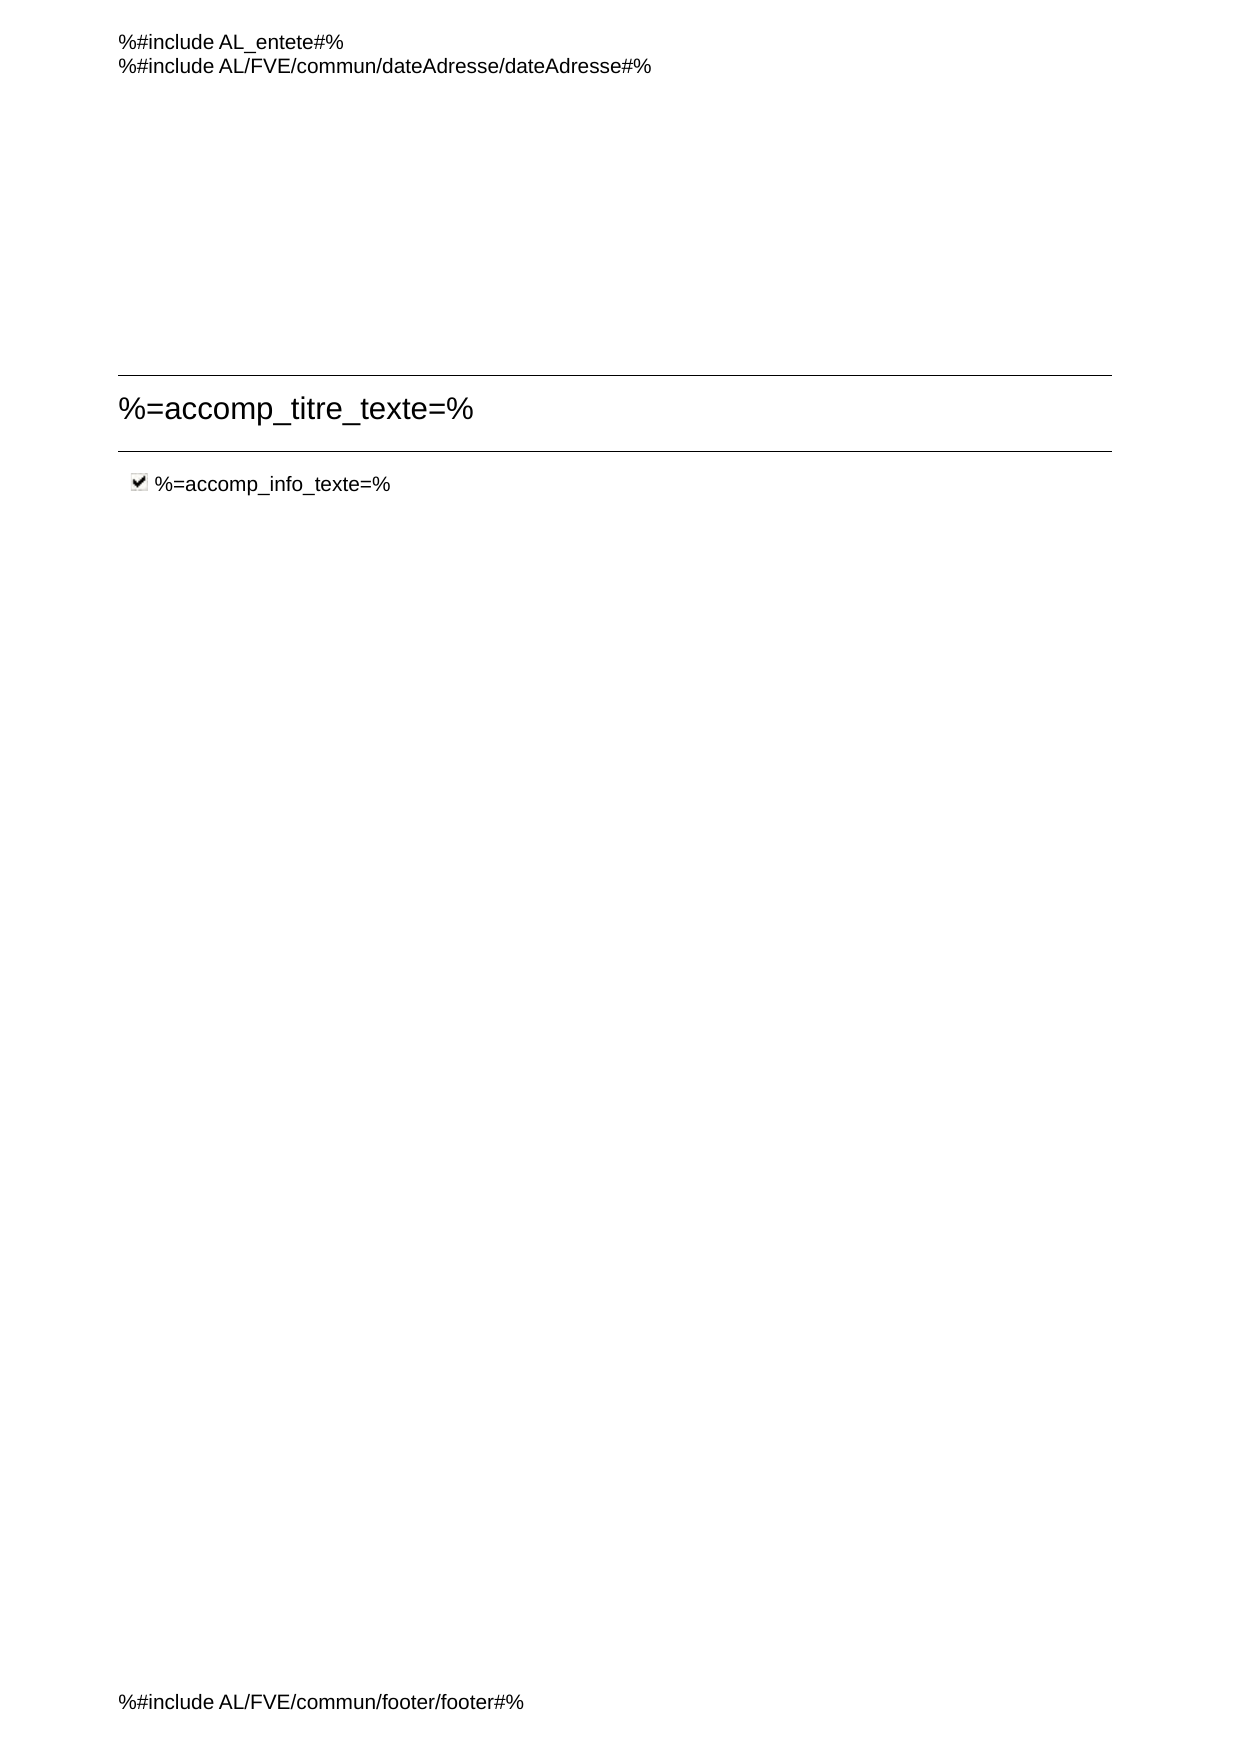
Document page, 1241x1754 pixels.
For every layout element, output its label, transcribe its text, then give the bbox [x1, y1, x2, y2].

text %#include AL/FVE/commun/dateAdresse/dateAdresse#% [118, 53, 1122, 77]
text %=accomp_titre_texte=% [118, 390, 1122, 426]
text %=accomp_info_texte=% [118, 469, 1122, 496]
picture [130, 473, 148, 491]
text %#include AL_entete#% [118, 29, 1122, 53]
